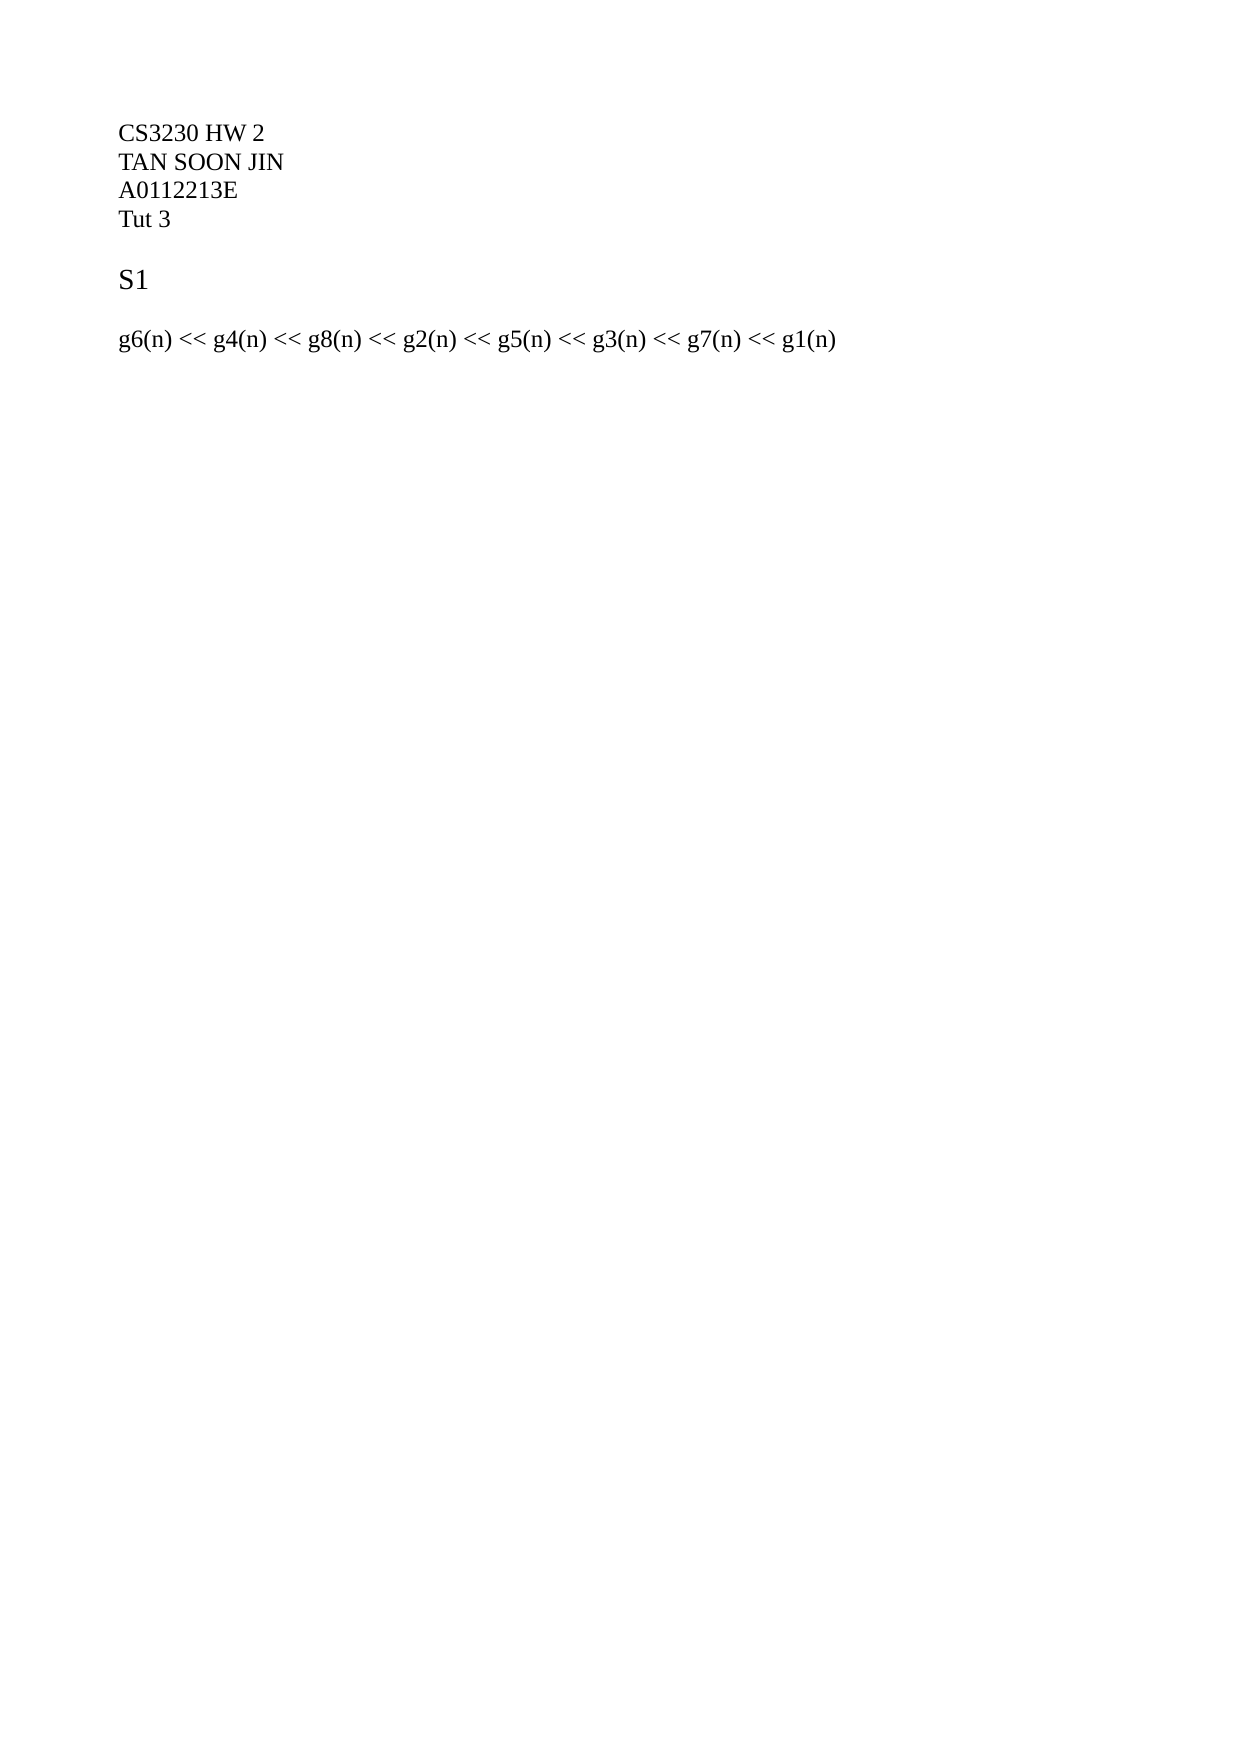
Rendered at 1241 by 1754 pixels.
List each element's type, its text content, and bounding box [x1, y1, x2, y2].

text S1 [118, 262, 1122, 295]
text A0112213E [118, 176, 1122, 204]
text g6(n) << g4(n) << g8(n) << g2(n) << g5(n) << g3(n) << g7(n) << g1(n) [118, 324, 1122, 353]
text TAN SOON JIN [118, 147, 1122, 176]
text Tut 3 [118, 204, 1122, 233]
text CS3230 HW 2 [118, 118, 1122, 147]
